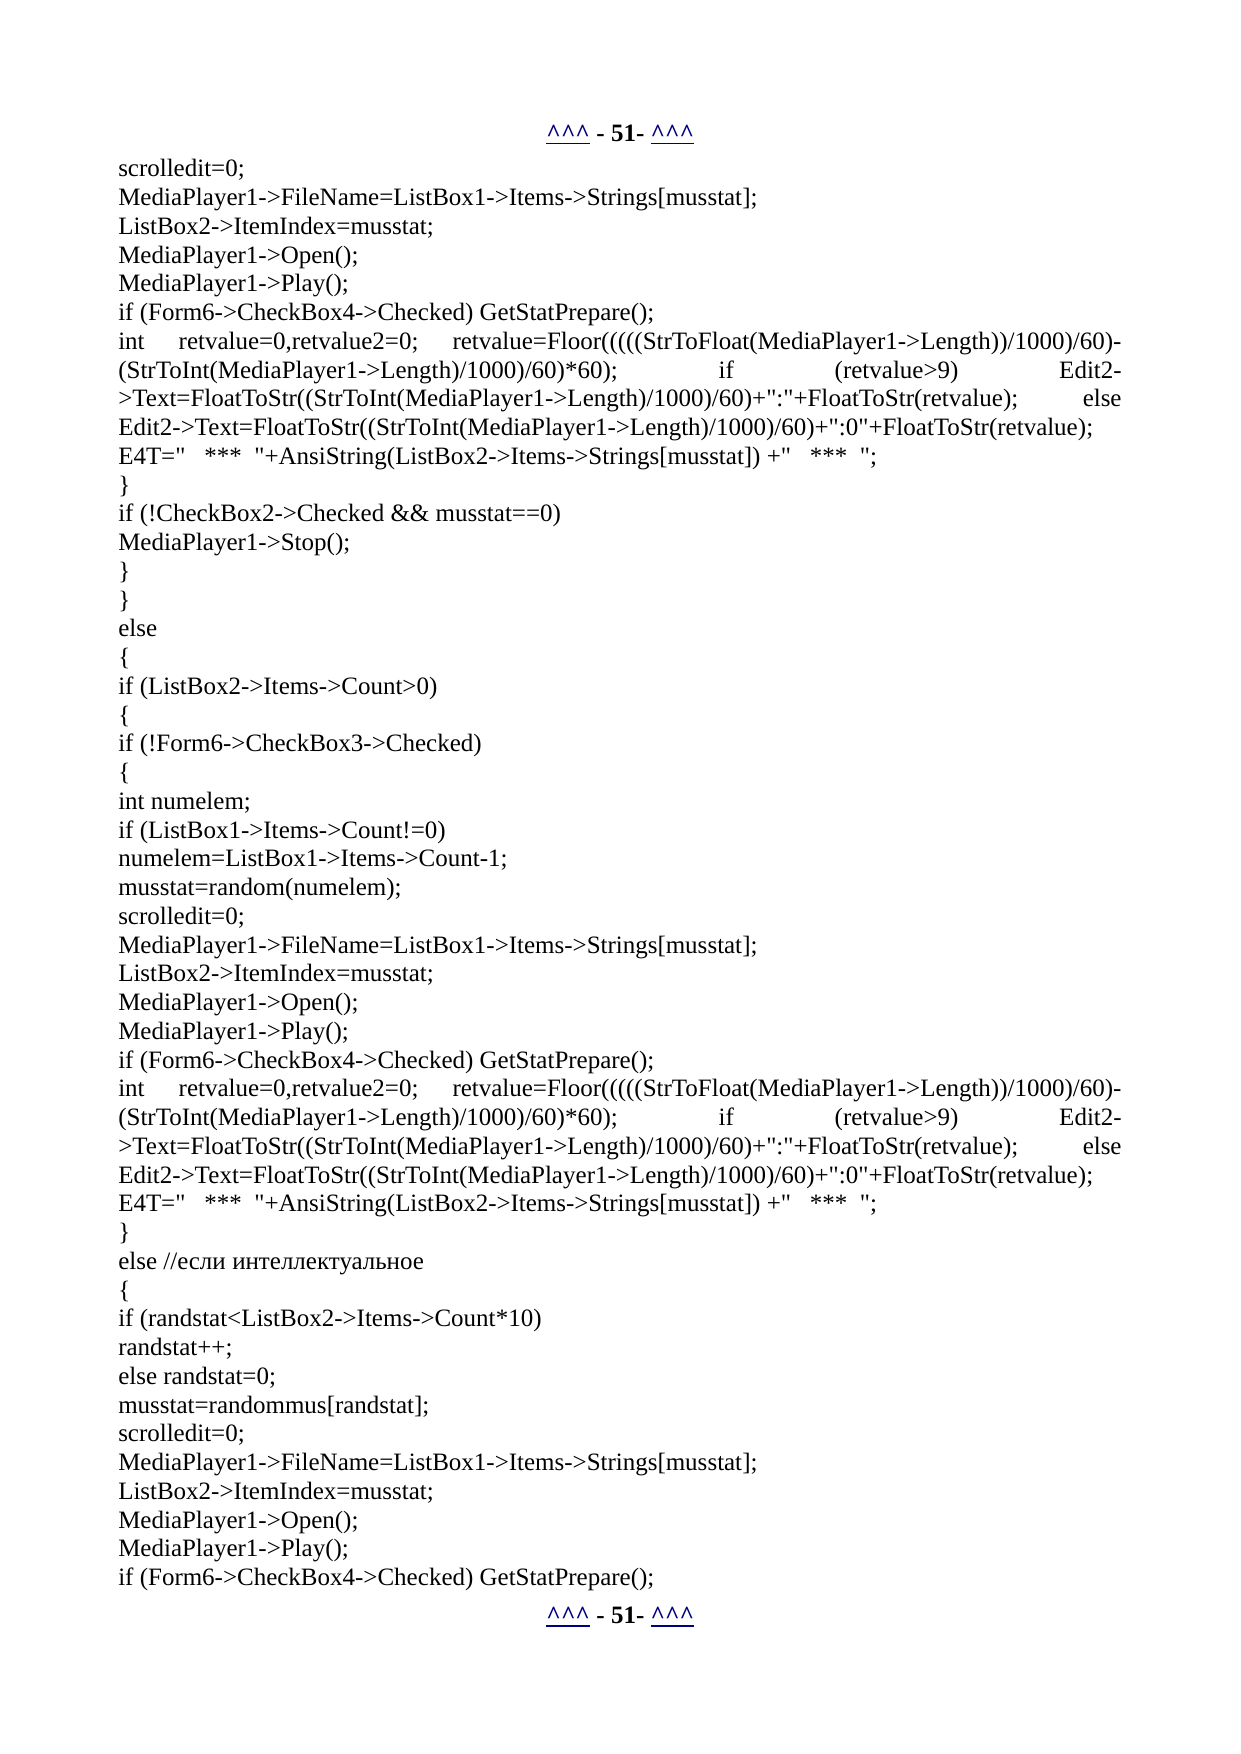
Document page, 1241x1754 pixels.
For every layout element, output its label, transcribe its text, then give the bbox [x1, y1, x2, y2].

text int numelem; [118, 786, 1122, 815]
text MediaPlayer1->Stop(); [118, 527, 1122, 556]
text int retvalue=0,retvalue2=0; retvalue=Floor(((((StrToFloat(MediaPlayer1->Length))/1000)/60)-(StrToInt(MediaPlayer1->Length)/1000)/60)*60); if (retvalue>9) Edit2->Text=FloatToStr((StrToInt(MediaPlayer1->Length)/1000)/60)+":"+FloatToStr(retvalue); else Edit2->Text=FloatToStr((StrToInt(MediaPlayer1->Length)/1000)/60)+":0"+FloatToStr(retvalue); E4T=" *** "+AnsiString(ListBox2->Items->Strings[musstat]) +" *** "; [118, 1073, 1122, 1217]
text { [118, 757, 1122, 786]
text } [118, 556, 1122, 585]
text MediaPlayer1->Open(); [118, 987, 1122, 1016]
text MediaPlayer1->Play(); [118, 1016, 1122, 1045]
text if (ListBox1->Items->Count!=0) [118, 815, 1122, 843]
text MediaPlayer1->FileName=ListBox1->Items->Strings[musstat]; [118, 930, 1122, 958]
text scrolledit=0; [118, 153, 1122, 182]
text if (randstat<ListBox2->Items->Count*10) [118, 1303, 1122, 1332]
text MediaPlayer1->Open(); [118, 240, 1122, 268]
text if (ListBox2->Items->Count>0) [118, 671, 1122, 700]
text MediaPlayer1->FileName=ListBox1->Items->Strings[musstat]; [118, 182, 1122, 211]
text { [118, 700, 1122, 728]
text MediaPlayer1->FileName=ListBox1->Items->Strings[musstat]; [118, 1447, 1122, 1476]
text } [118, 585, 1122, 613]
text } [118, 1217, 1122, 1246]
text { [118, 642, 1122, 671]
text else //если интеллектуальное [118, 1246, 1122, 1275]
text MediaPlayer1->Play(); [118, 1533, 1122, 1562]
text if (Form6->CheckBox4->Checked) GetStatPrepare(); [118, 297, 1122, 326]
text { [118, 1275, 1122, 1303]
text int retvalue=0,retvalue2=0; retvalue=Floor(((((StrToFloat(MediaPlayer1->Length))/1000)/60)-(StrToInt(MediaPlayer1->Length)/1000)/60)*60); if (retvalue>9) Edit2->Text=FloatToStr((StrToInt(MediaPlayer1->Length)/1000)/60)+":"+FloatToStr(retvalue); else Edit2->Text=FloatToStr((StrToInt(MediaPlayer1->Length)/1000)/60)+":0"+FloatToStr(retvalue); E4T=" *** "+AnsiString(ListBox2->Items->Strings[musstat]) +" *** "; [118, 326, 1122, 470]
text scrolledit=0; [118, 1418, 1122, 1447]
text musstat=randommus[randstat]; [118, 1390, 1122, 1418]
text musstat=random(numelem); [118, 872, 1122, 901]
text MediaPlayer1->Open(); [118, 1505, 1122, 1533]
text randstat++; [118, 1332, 1122, 1361]
text ListBox2->ItemIndex=musstat; [118, 211, 1122, 240]
text ListBox2->ItemIndex=musstat; [118, 1476, 1122, 1505]
text if (Form6->CheckBox4->Checked) GetStatPrepare(); [118, 1045, 1122, 1073]
text else [118, 613, 1122, 642]
text ListBox2->ItemIndex=musstat; [118, 958, 1122, 987]
text else randstat=0; [118, 1361, 1122, 1390]
text if (Form6->CheckBox4->Checked) GetStatPrepare(); [118, 1562, 1122, 1591]
text MediaPlayer1->Play(); [118, 268, 1122, 297]
text if (!Form6->CheckBox3->Checked) [118, 728, 1122, 757]
text if (!CheckBox2->Checked && musstat==0) [118, 498, 1122, 527]
text numelem=ListBox1->Items->Count-1; [118, 843, 1122, 872]
text } [118, 470, 1122, 498]
text scrolledit=0; [118, 901, 1122, 930]
